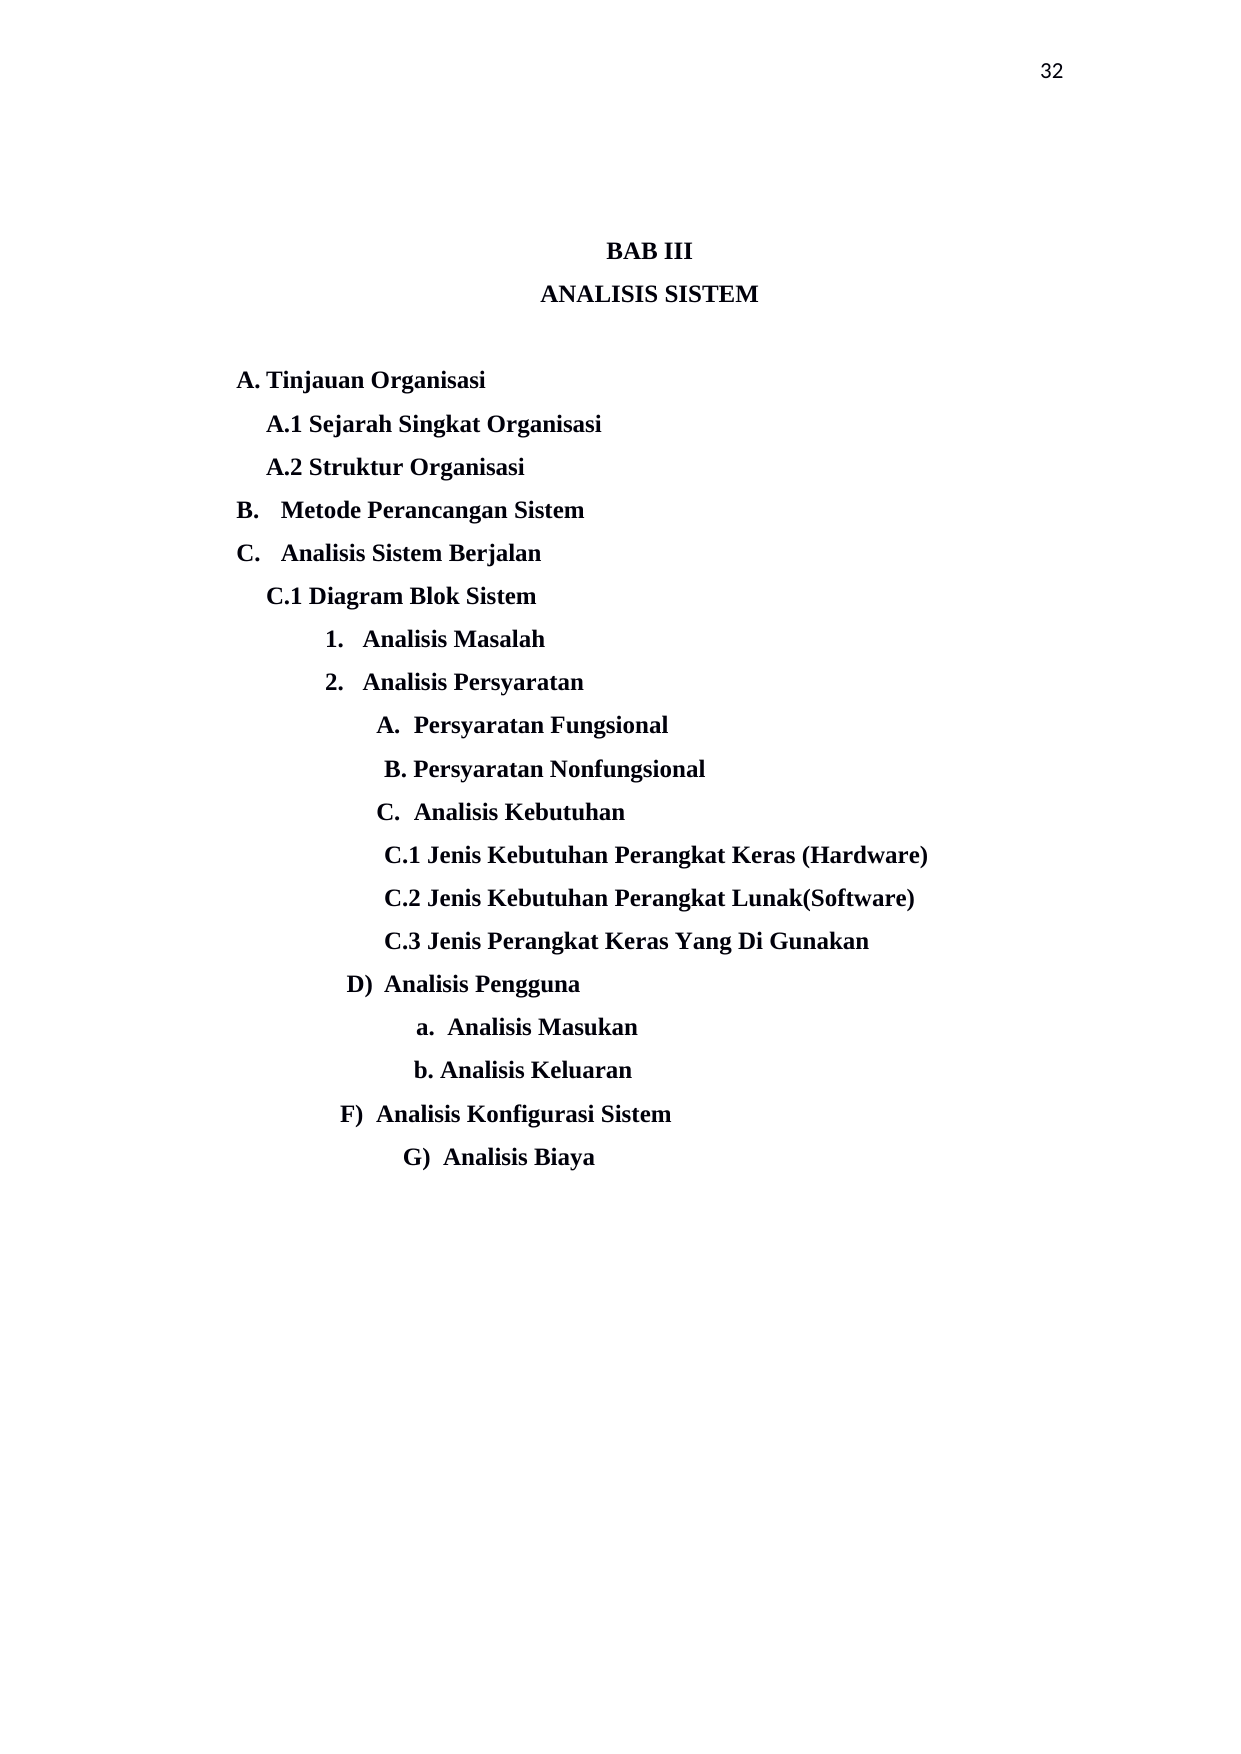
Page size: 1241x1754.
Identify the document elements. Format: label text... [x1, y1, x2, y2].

text A.2 Struktur Organisasi [266, 452, 1063, 481]
list Analisis Pengguna [346, 969, 1063, 998]
list Tinjauan Organisasi [236, 366, 1063, 394]
list Analisis Kebutuhan [376, 797, 1063, 826]
list Metode Perancangan Sistem [236, 495, 1063, 524]
text G) Analisis Biaya [384, 1142, 1063, 1171]
list B. Persyaratan Nonfungsional [384, 754, 1063, 782]
list C.1 Jenis Kebutuhan Perangkat Keras (Hardware) [384, 840, 1063, 869]
list Analisis Persyaratan [325, 667, 1063, 696]
list C.3 Jenis Perangkat Keras Yang Di Gunakan [384, 926, 1063, 955]
text C.1 Diagram Blok Sistem [266, 581, 1063, 610]
list Analisis Masalah [325, 624, 1063, 653]
text A.1 Sejarah Singkat Organisasi [266, 409, 1063, 437]
text BAB III [236, 236, 1063, 265]
text F) Analisis Konfigurasi Sistem [340, 1099, 1063, 1127]
list Analisis Sistem Berjalan [236, 538, 1063, 567]
text ANALISIS SISTEM [236, 279, 1063, 308]
list a. Analisis Masukan [384, 1012, 1063, 1041]
list C.2 Jenis Kebutuhan Perangkat Lunak(Software) [384, 883, 1063, 912]
list Persyaratan Fungsional [376, 711, 1063, 739]
text b. Analisis Keluaran [413, 1056, 1063, 1084]
